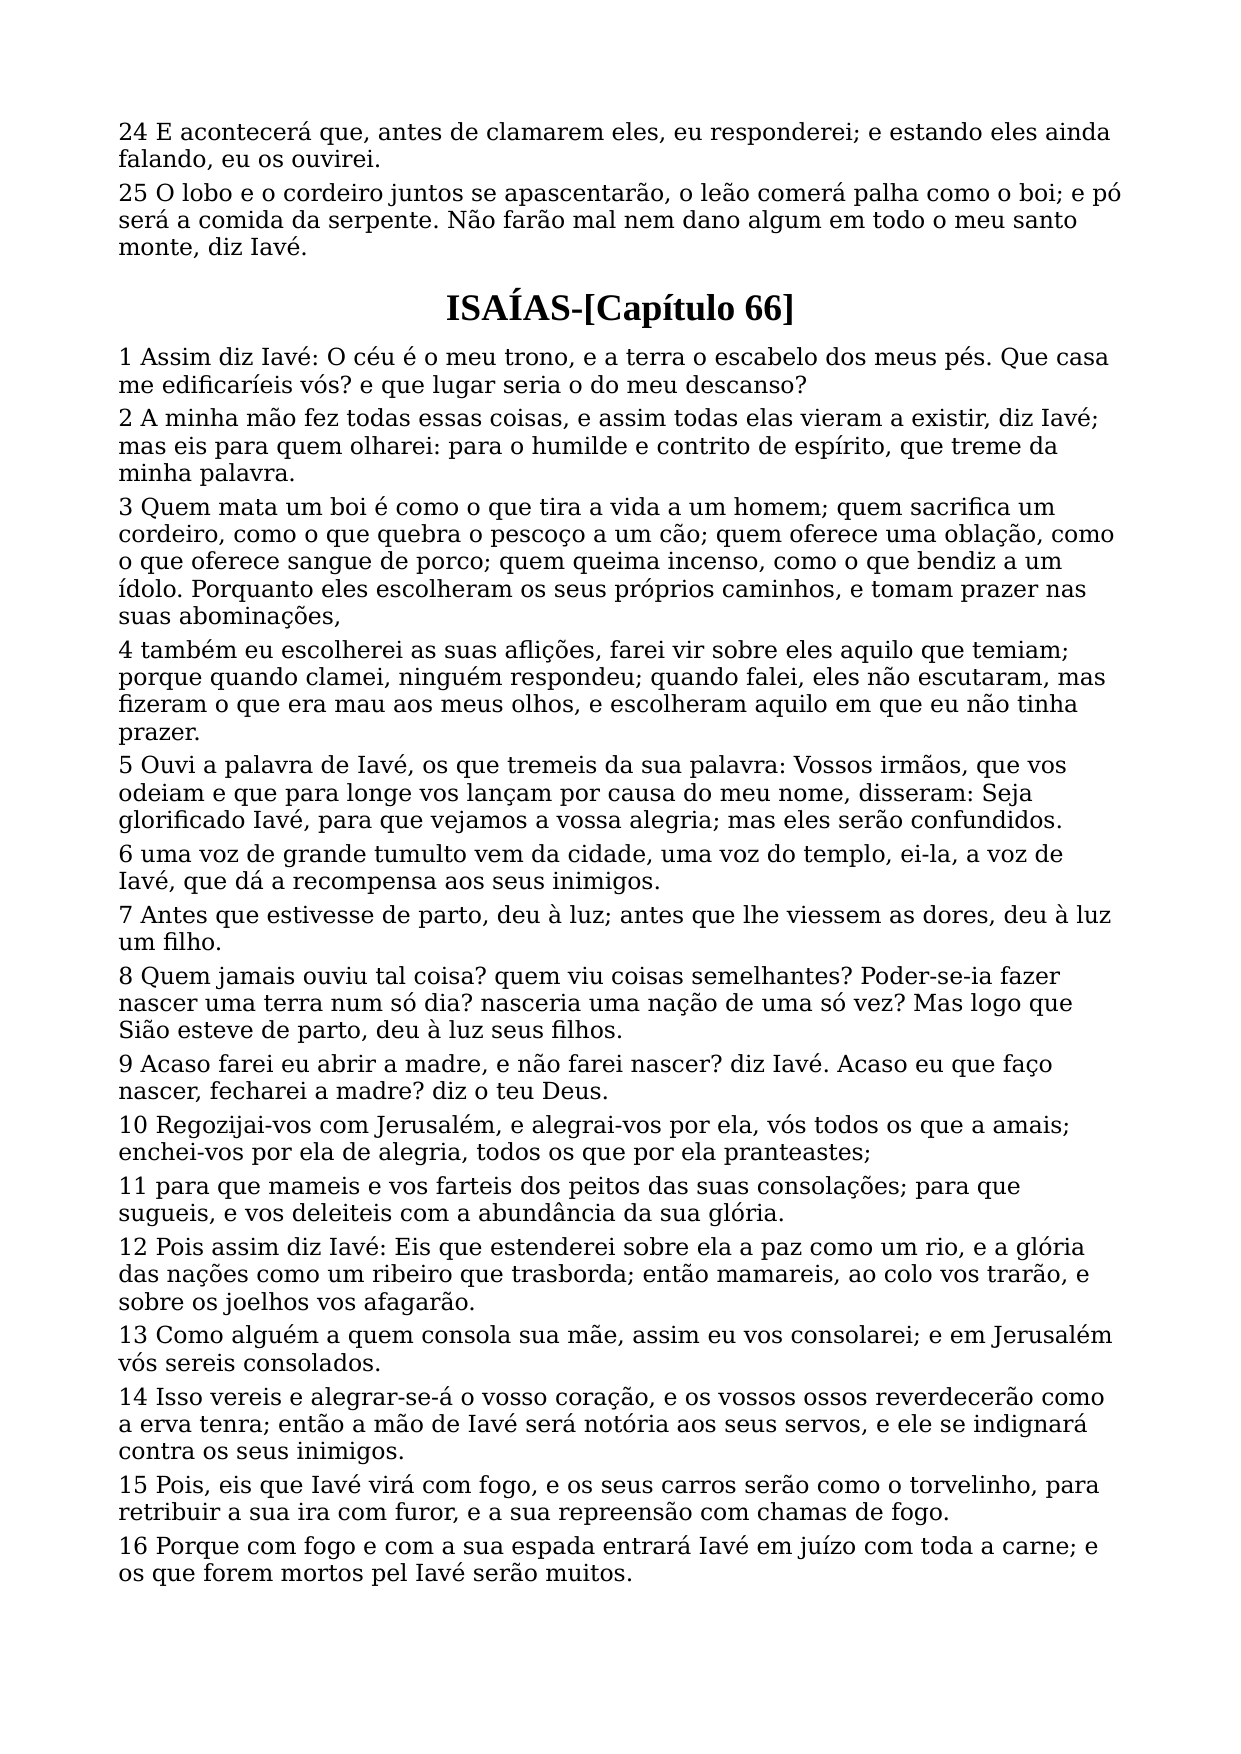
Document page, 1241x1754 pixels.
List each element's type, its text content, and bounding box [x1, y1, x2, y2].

text 6 uma voz de grande tumulto vem da cidade, uma voz do templo, ei-la, a voz de Iavé, que dá a recompensa aos seus inimigos. [118, 840, 1122, 895]
text 24 E acontecerá que, antes de clamarem eles, eu responderei; e estando eles ainda falando, eu os ouvirei. [118, 118, 1122, 173]
subtitle ISAÍAS-[Capítulo 66] [118, 285, 1122, 328]
text 11 para que mameis e vos farteis dos peitos das suas consolações; para que sugueis, e vos deleiteis com a abundância da sua glória. [118, 1173, 1122, 1227]
text 4 também eu escolherei as suas aflições, farei vir sobre eles aquilo que temiam; porque quando clamei, ninguém respondeu; quando falei, eles não escutaram, mas fizeram o que era mau aos meus olhos, e escolheram aquilo em que eu não tinha prazer. [118, 636, 1122, 745]
text 2 A minha mão fez todas essas coisas, e assim todas elas vieram a existir, diz Iavé; mas eis para quem olharei: para o humilde e contrito de espírito, que treme da minha palavra. [118, 405, 1122, 487]
text 3 Quem mata um boi é como o que tira a vida a um homem; quem sacrifica um cordeiro, como o que quebra o pescoço a um cão; quem oferece uma oblação, como o que oferece sangue de porco; quem queima incenso, como o que bendiz a um ídolo. Porquanto eles escolheram os seus próprios caminhos, e tomam prazer nas suas abominações, [118, 493, 1122, 630]
text 5 Ouvi a palavra de Iavé, os que tremeis da sua palavra: Vossos irmãos, que vos odeiam e que para longe vos lançam por causa do meu nome, disseram: Seja glorificado Iavé, para que vejamos a vossa alegria; mas eles serão confundidos. [118, 752, 1122, 834]
text 10 Regozijai-vos com Jerusalém, e alegrai-vos por ela, vós todos os que a amais; enchei-vos por ela de alegria, todos os que por ela pranteastes; [118, 1112, 1122, 1166]
text 12 Pois assim diz Iavé: Eis que estenderei sobre ela a paz como um rio, e a glória das nações como um ribeiro que trasborda; então mamareis, ao colo vos trarão, e sobre os joelhos vos afagarão. [118, 1234, 1122, 1316]
text 1 Assim diz Iavé: O céu é o meu trono, e a terra o escabelo dos meus pés. Que casa me edificaríeis vós? e que lugar seria o do meu descanso? [118, 344, 1122, 398]
text 9 Acaso farei eu abrir a madre, e não farei nascer? diz Iavé. Acaso eu que faço nascer, fecharei a madre? diz o teu Deus. [118, 1051, 1122, 1105]
text 13 Como alguém a quem consola sua mãe, assim eu vos consolarei; e em Jerusalém vós sereis consolados. [118, 1322, 1122, 1377]
text 15 Pois, eis que Iavé virá com fogo, e os seus carros serão como o torvelinho, para retribuir a sua ira com furor, e a sua repreensão com chamas de fogo. [118, 1471, 1122, 1526]
text 25 O lobo e o cordeiro juntos se apascentarão, o leão comerá palha como o boi; e pó será a comida da serpente. Não farão mal nem dano algum em todo o meu santo monte, diz Iavé. [118, 179, 1122, 261]
text 8 Quem jamais ouviu tal coisa? quem viu coisas semelhantes? Poder-se-ia fazer nascer uma terra num só dia? nasceria uma nação de uma só vez? Mas logo que Sião esteve de parto, deu à luz seus filhos. [118, 962, 1122, 1044]
text 7 Antes que estivesse de parto, deu à luz; antes que lhe viessem as dores, deu à luz um filho. [118, 901, 1122, 956]
text 14 Isso vereis e alegrar-se-á o vosso coração, e os vossos ossos reverdecerão como a erva tenra; então a mão de Iavé será notória aos seus servos, e ele se indignará contra os seus inimigos. [118, 1383, 1122, 1465]
text 16 Porque com fogo e com a sua espada entrará Iavé em juízo com toda a carne; e os que forem mortos pel Iavé serão muitos. [118, 1532, 1122, 1587]
